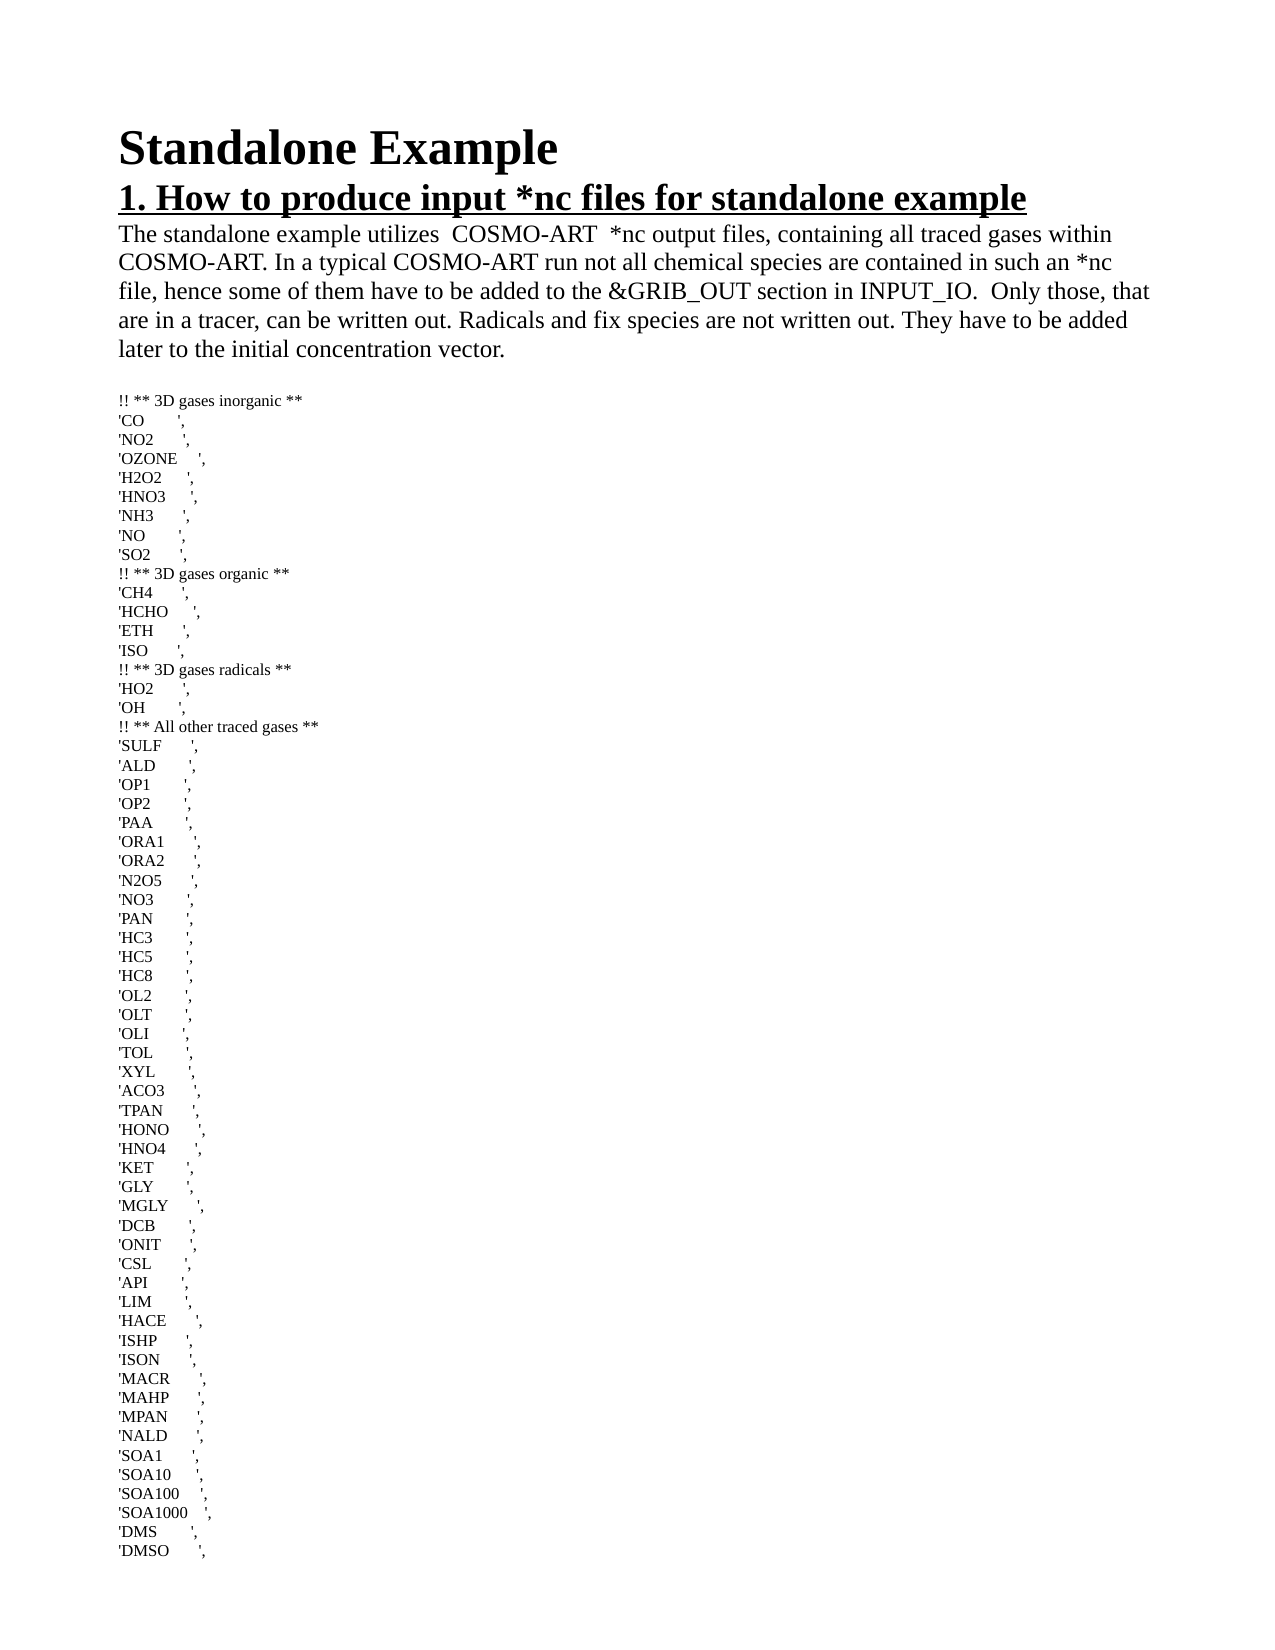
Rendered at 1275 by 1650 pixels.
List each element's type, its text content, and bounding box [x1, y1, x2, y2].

text 'HACE ', [118, 1311, 1157, 1330]
text 'DMSO ', [118, 1541, 1157, 1560]
text 'OP1 ', [118, 774, 1157, 794]
text 'OZONE ', [118, 449, 1157, 468]
text 'CSL ', [118, 1254, 1157, 1273]
text 'ISO ', [118, 640, 1157, 659]
text Standalone Example [118, 118, 1157, 176]
text 'OP2 ', [118, 794, 1157, 813]
text !! ** 3D gases radicals ** [118, 659, 1157, 679]
text 'NH3 ', [118, 506, 1157, 525]
text 'SOA10 ', [118, 1464, 1157, 1484]
text !! ** All other traced gases ** [118, 717, 1157, 736]
text 'SULF ', [118, 736, 1157, 755]
text 'NO ', [118, 525, 1157, 544]
text 'ORA1 ', [118, 832, 1157, 851]
text 'ORA2 ', [118, 851, 1157, 870]
text 'OLT ', [118, 1004, 1157, 1024]
text !! ** 3D gases inorganic ** [118, 391, 1157, 410]
text 'DCB ', [118, 1215, 1157, 1234]
text 'ALD ', [118, 755, 1157, 774]
text 'MGLY ', [118, 1196, 1157, 1215]
text 'KET ', [118, 1158, 1157, 1177]
text 'ONIT ', [118, 1234, 1157, 1254]
text 'PAA ', [118, 813, 1157, 832]
text The standalone example utilizes COSMO-ART *nc output files, containing all traced gases within COSMO-ART. In a typical COSMO-ART run not all chemical species are contained in such an *nc file, hence some of them have to be added to the &GRIB_OUT section in INPUT_IO. Only those, that are in a tracer, can be written out. Radicals and fix species are not written out. They have to be added later to the initial concentration vector. [118, 219, 1157, 362]
text 'CH4 ', [118, 583, 1157, 602]
text 'HCHO ', [118, 602, 1157, 621]
text 'NO2 ', [118, 429, 1157, 449]
text 'LIM ', [118, 1292, 1157, 1311]
text 'HC3 ', [118, 928, 1157, 947]
text 'HNO4 ', [118, 1139, 1157, 1158]
text 'HONO ', [118, 1119, 1157, 1139]
text 'N2O5 ', [118, 870, 1157, 889]
text 'OLI ', [118, 1024, 1157, 1043]
text 'OL2 ', [118, 985, 1157, 1004]
text 'HC5 ', [118, 947, 1157, 966]
text 'OH ', [118, 698, 1157, 717]
text 'CO ', [118, 410, 1157, 429]
text 1. How to produce input *nc files for standalone example [118, 176, 1157, 219]
text 'ISON ', [118, 1349, 1157, 1369]
text 'H2O2 ', [118, 468, 1157, 487]
text 'NALD ', [118, 1426, 1157, 1445]
text 'MPAN ', [118, 1407, 1157, 1426]
text 'MACR ', [118, 1369, 1157, 1388]
text 'MAHP ', [118, 1388, 1157, 1407]
text 'GLY ', [118, 1177, 1157, 1196]
text 'ISHP ', [118, 1330, 1157, 1349]
text 'SOA1 ', [118, 1445, 1157, 1464]
text 'HO2 ', [118, 679, 1157, 698]
text !! ** 3D gases organic ** [118, 564, 1157, 583]
text 'HNO3 ', [118, 487, 1157, 506]
text 'SO2 ', [118, 544, 1157, 564]
text 'XYL ', [118, 1062, 1157, 1081]
text 'DMS ', [118, 1522, 1157, 1541]
text 'API ', [118, 1273, 1157, 1292]
text 'SOA1000 ', [118, 1503, 1157, 1522]
text 'PAN ', [118, 909, 1157, 928]
text 'ACO3 ', [118, 1081, 1157, 1100]
text 'TOL ', [118, 1043, 1157, 1062]
text 'HC8 ', [118, 966, 1157, 985]
text 'SOA100 ', [118, 1484, 1157, 1503]
text 'NO3 ', [118, 889, 1157, 909]
text 'ETH ', [118, 621, 1157, 640]
text 'TPAN ', [118, 1100, 1157, 1119]
